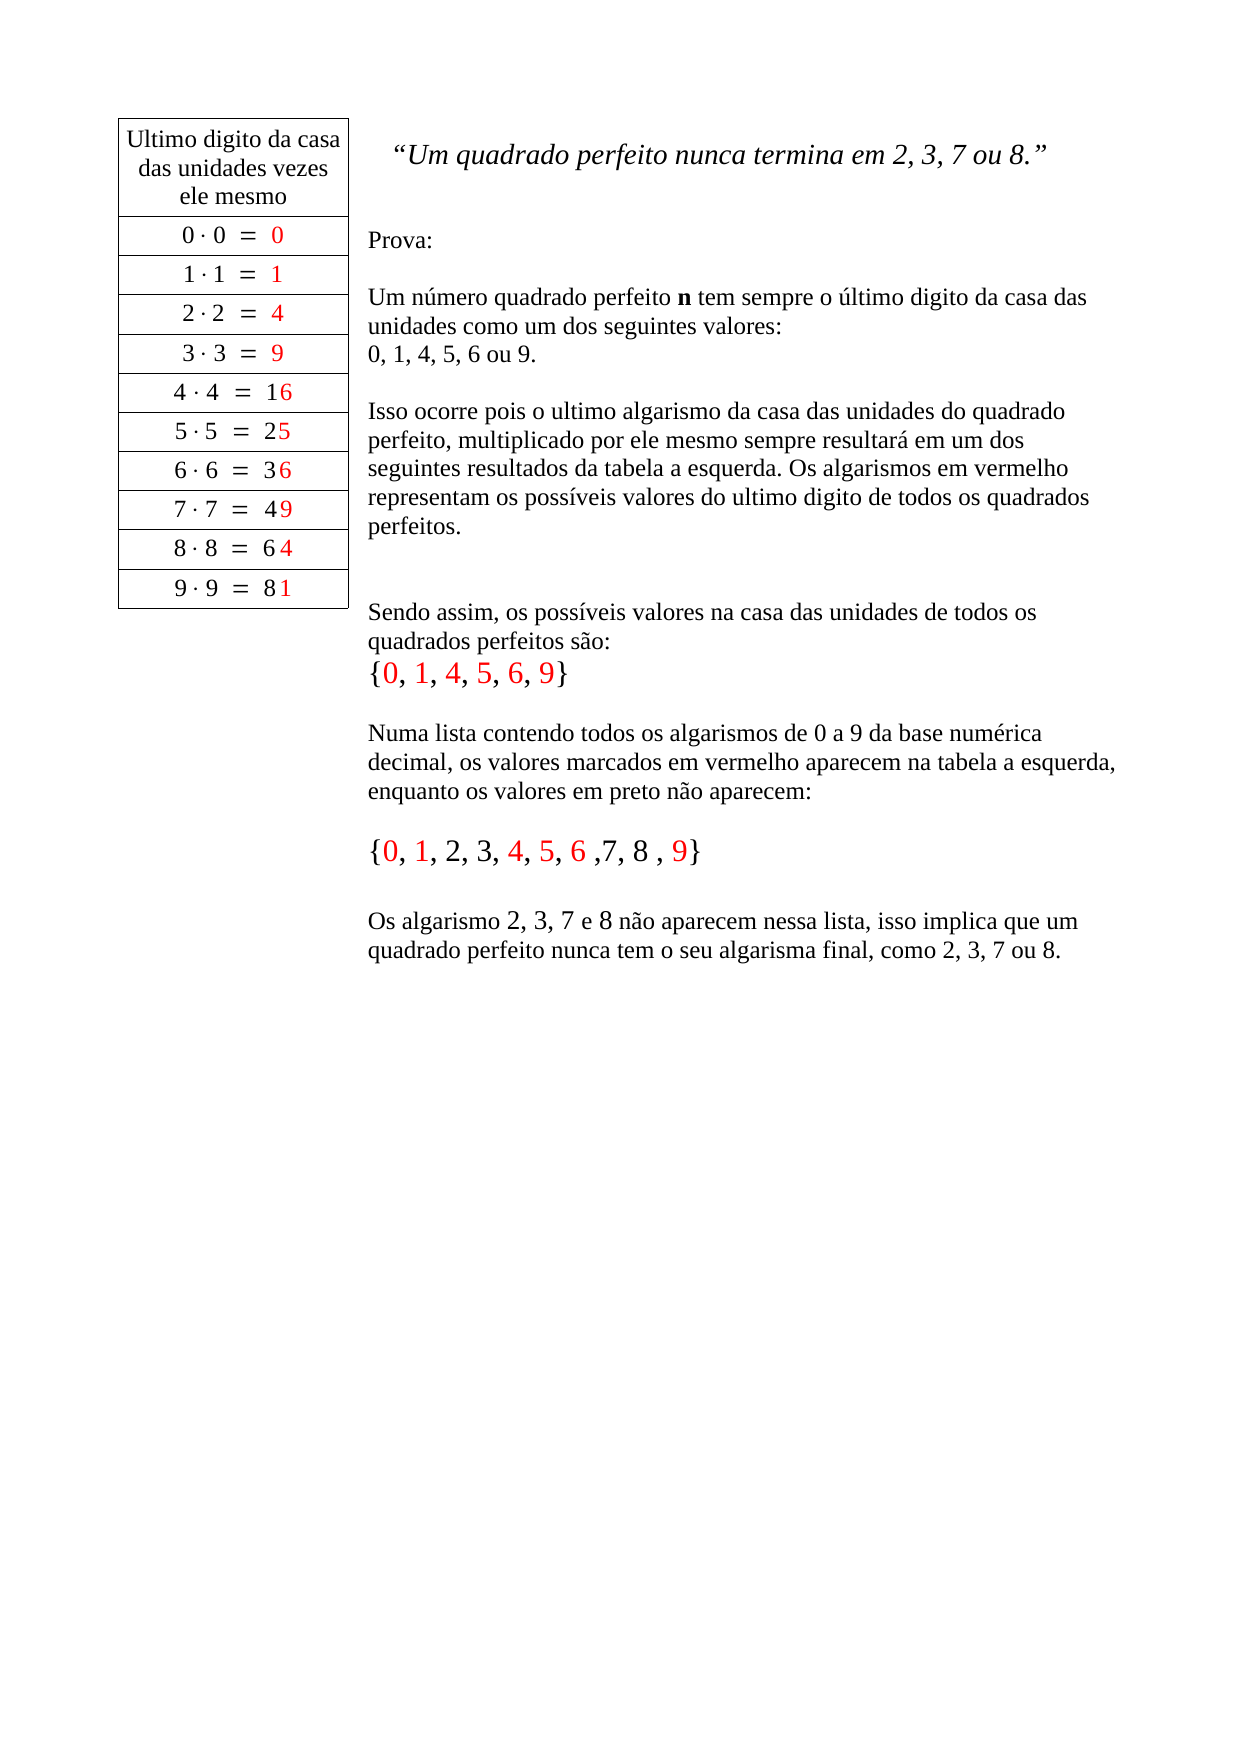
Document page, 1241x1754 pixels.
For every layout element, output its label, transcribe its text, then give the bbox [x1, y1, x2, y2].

table_header Ultimo digito da casa das unidades vezes ele mesmo [119, 119, 348, 216]
table_cell [119, 491, 348, 529]
table_cell [119, 335, 348, 373]
table_cell [119, 413, 348, 451]
table_cell [119, 374, 348, 412]
table_cell [119, 452, 348, 490]
table_cell [119, 256, 348, 294]
table_cell [119, 217, 348, 255]
table_cell [119, 530, 348, 568]
table_cell [119, 295, 348, 333]
table_cell [119, 570, 348, 608]
